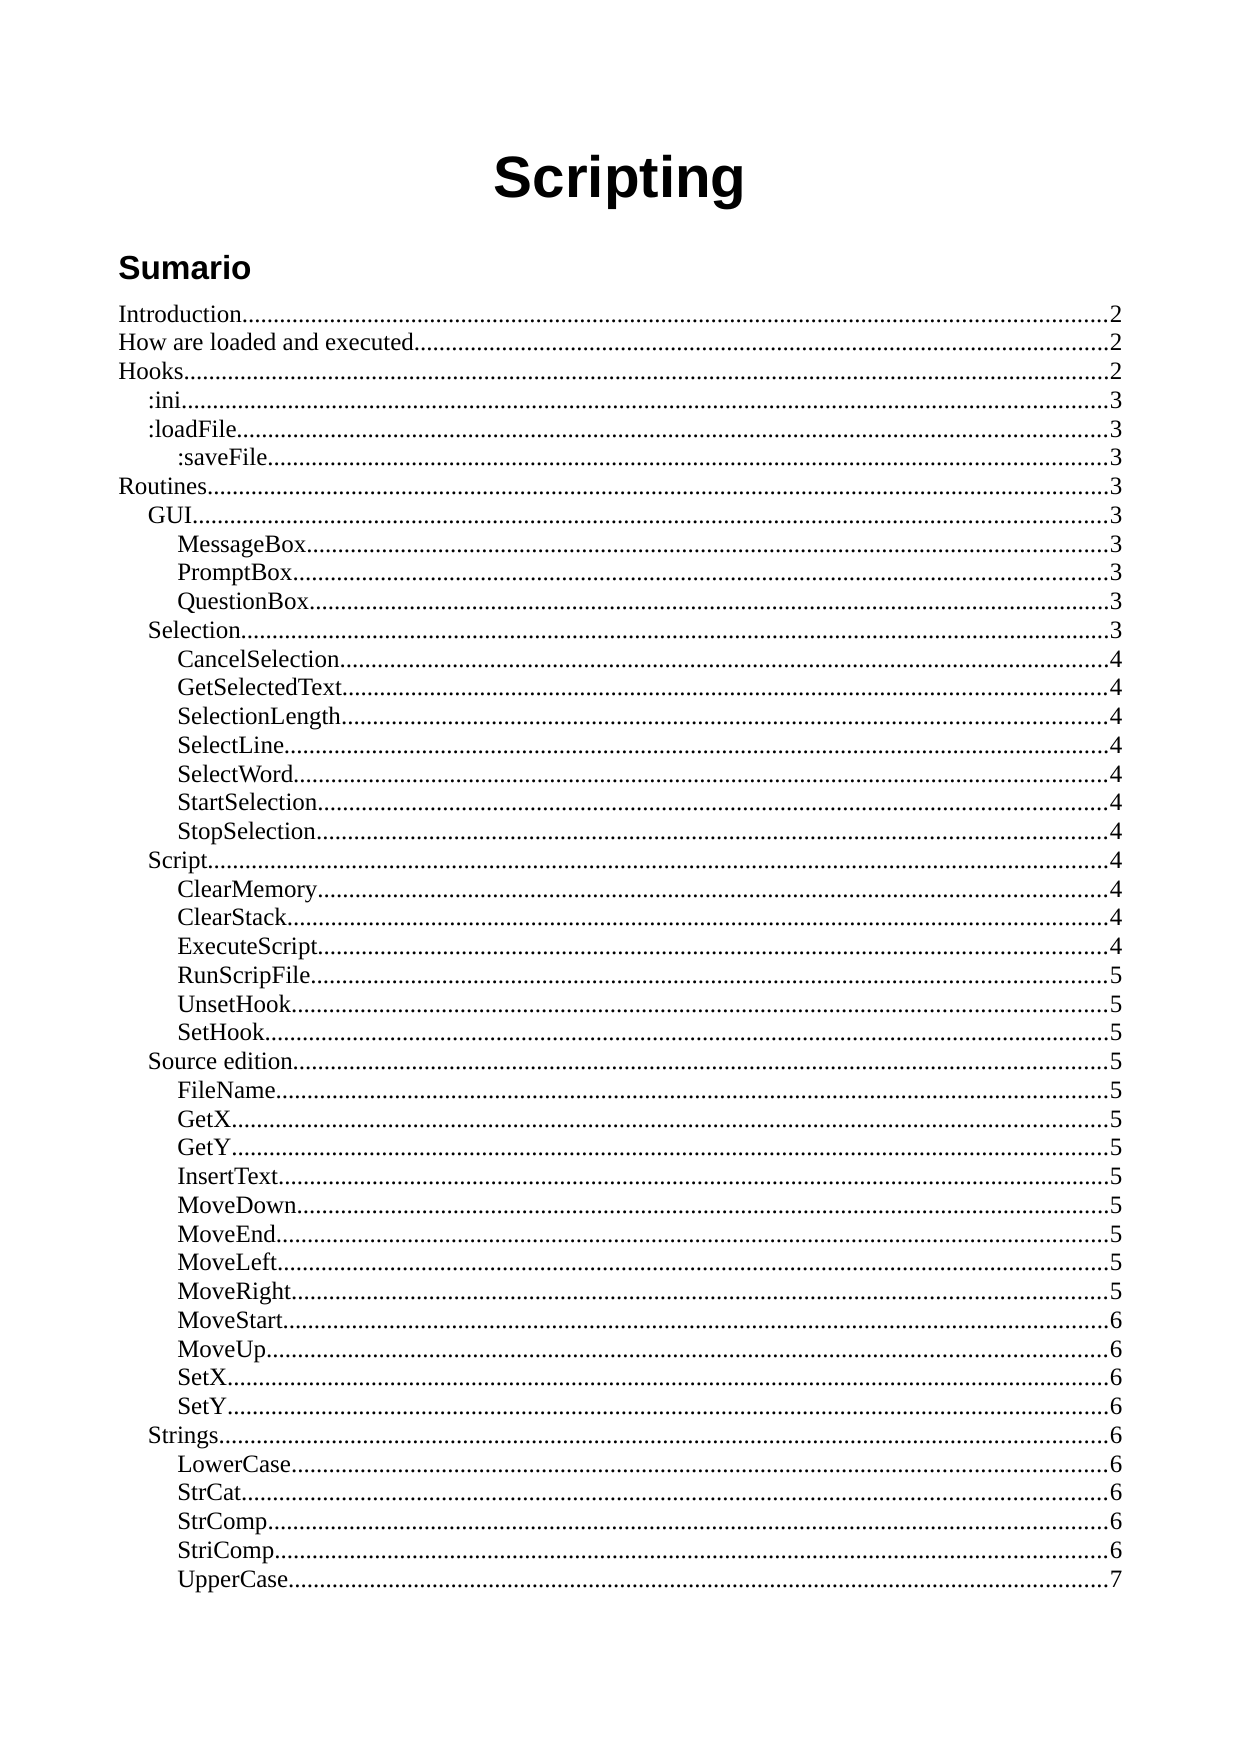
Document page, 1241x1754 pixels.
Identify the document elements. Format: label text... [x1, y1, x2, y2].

text StrCat 6 [177, 1477, 1122, 1506]
text SetX 6 [177, 1362, 1122, 1391]
text MoveLeft 5 [177, 1247, 1122, 1276]
text GUI 3 [148, 500, 1122, 529]
text StopSelection 4 [177, 816, 1122, 845]
text Script 4 [148, 845, 1122, 874]
text SelectLine 4 [177, 730, 1122, 759]
text Introduction 2 [118, 299, 1122, 327]
title Scripting [118, 143, 1122, 210]
text GetSelectedText 4 [177, 672, 1122, 701]
text MoveRight 5 [177, 1276, 1122, 1305]
text :loadFile 3 [148, 414, 1122, 442]
text MoveDown 5 [177, 1190, 1122, 1219]
subtitle Sumario [118, 248, 1122, 286]
text SetHook 5 [177, 1017, 1122, 1046]
text ClearStack 4 [177, 902, 1122, 931]
text StriComp 6 [177, 1535, 1122, 1564]
text :saveFile 3 [177, 442, 1122, 471]
text StrComp 6 [177, 1506, 1122, 1535]
text FileName 5 [177, 1075, 1122, 1104]
text PromptBox 3 [177, 557, 1122, 586]
text UpperCase 7 [177, 1564, 1122, 1592]
text RunScripFile 5 [177, 960, 1122, 989]
text SelectionLength 4 [177, 701, 1122, 730]
text MessageBox 3 [177, 529, 1122, 557]
text SelectWord 4 [177, 759, 1122, 787]
text Source edition 5 [148, 1046, 1122, 1075]
text MoveStart 6 [177, 1305, 1122, 1334]
text SetY 6 [177, 1391, 1122, 1420]
text Hooks 2 [118, 356, 1122, 385]
text StartSelection 4 [177, 787, 1122, 816]
text MoveUp 6 [177, 1334, 1122, 1362]
text QuestionBox 3 [177, 586, 1122, 615]
text MoveEnd 5 [177, 1219, 1122, 1247]
text Selection 3 [148, 615, 1122, 644]
text InsertText 5 [177, 1161, 1122, 1190]
text ClearMemory 4 [177, 874, 1122, 902]
text LowerCase 6 [177, 1449, 1122, 1477]
text ExecuteScript 4 [177, 931, 1122, 960]
text UnsetHook 5 [177, 989, 1122, 1017]
text How are loaded and executed 2 [118, 327, 1122, 356]
text :ini 3 [148, 385, 1122, 414]
text Routines 3 [118, 471, 1122, 500]
text Strings 6 [148, 1420, 1122, 1449]
text CancelSelection 4 [177, 644, 1122, 672]
text GetX 5 [177, 1104, 1122, 1132]
text GetY 5 [177, 1132, 1122, 1161]
